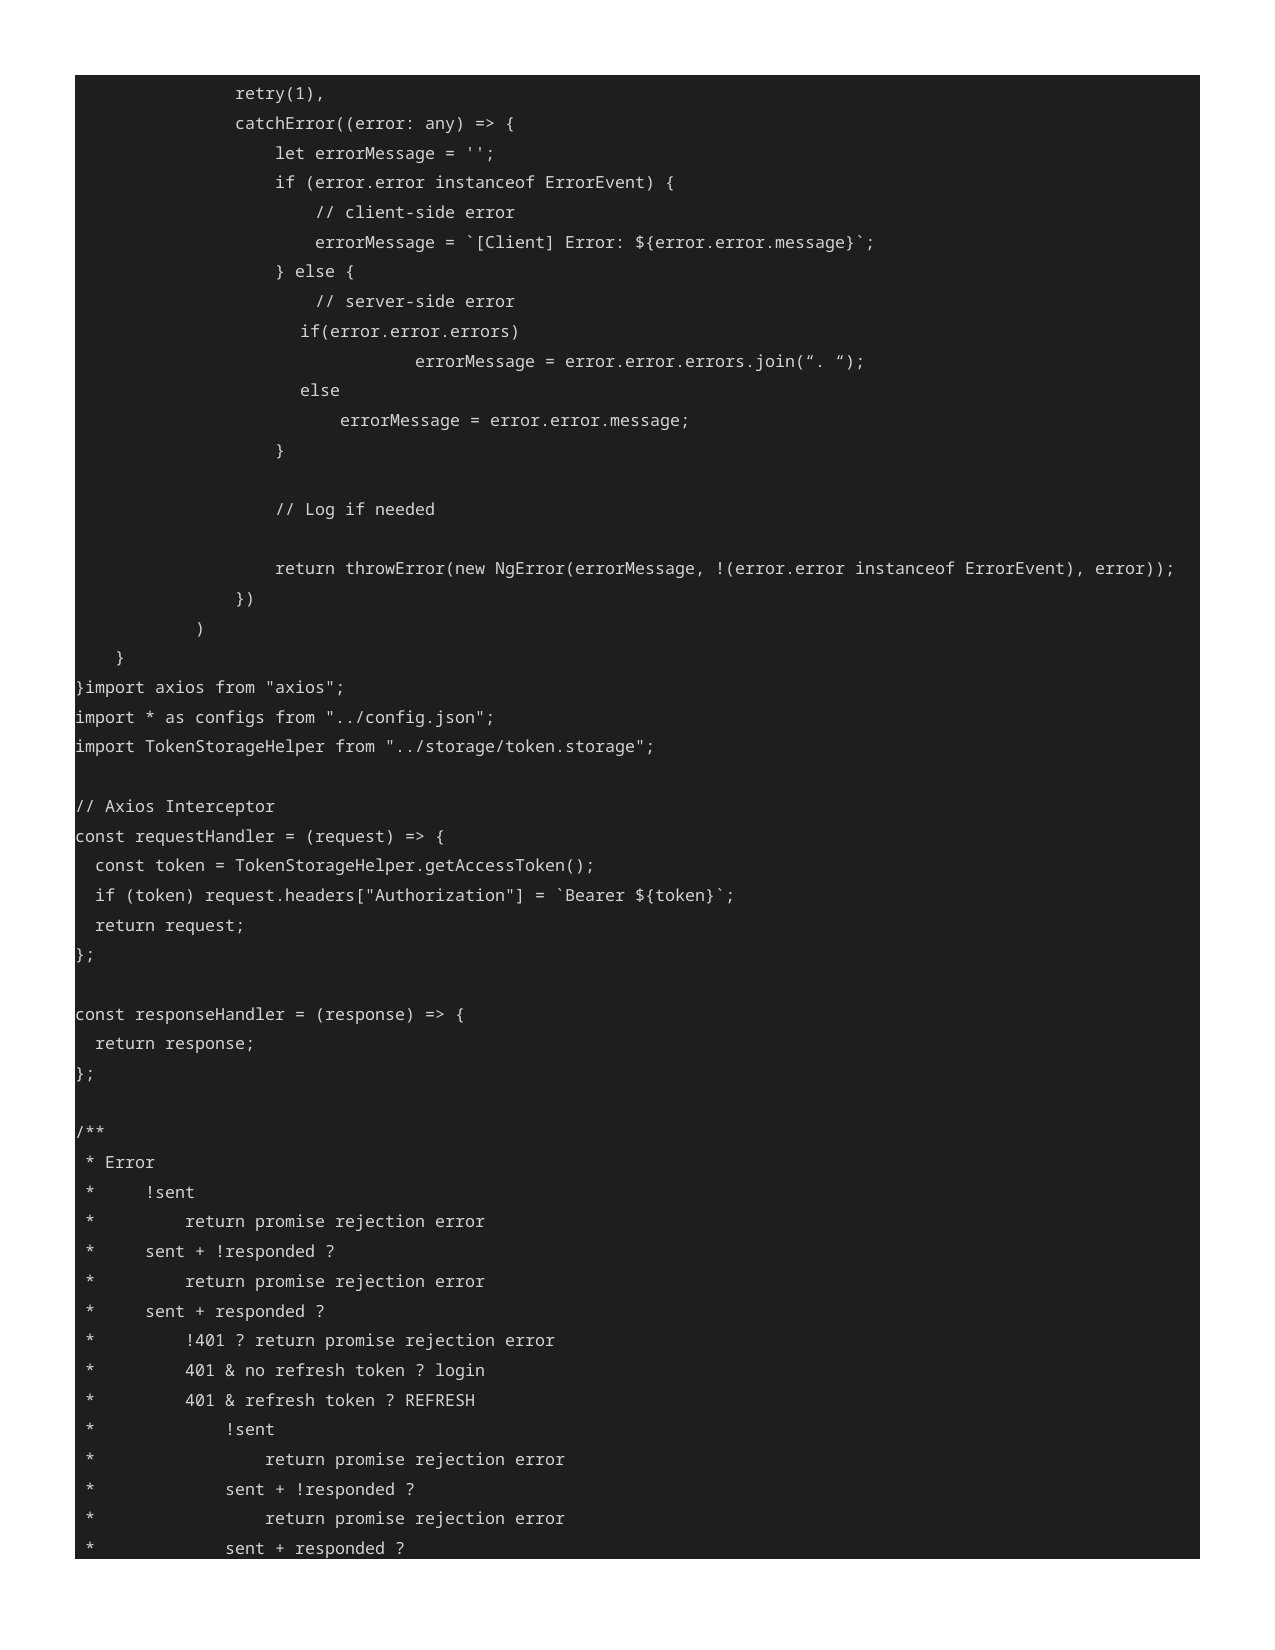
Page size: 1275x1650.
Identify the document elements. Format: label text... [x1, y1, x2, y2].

text /** [75, 1114, 1200, 1144]
text }; [75, 936, 1200, 966]
text return request; [75, 906, 1200, 936]
text errorMessage = error.error.errors.join(“. “); [75, 342, 1200, 372]
text // client-side error [75, 194, 1200, 223]
text ) [75, 609, 1200, 639]
text } [75, 639, 1200, 669]
text }; [75, 1055, 1200, 1084]
text * sent + !responded ? [75, 1233, 1200, 1262]
text } [75, 431, 1200, 461]
text let errorMessage = ''; [75, 134, 1200, 164]
text * return promise rejection error [75, 1203, 1200, 1233]
text * sent + responded ? [75, 1292, 1200, 1322]
text return response; [75, 1025, 1200, 1055]
text * return promise rejection error [75, 1262, 1200, 1292]
text * 401 & refresh token ? REFRESH [75, 1381, 1200, 1411]
text errorMessage = `[Client] Error: ${error.error.message}`; [75, 223, 1200, 253]
text * Error [75, 1144, 1200, 1173]
text const token = TokenStorageHelper.getAccessToken(); [75, 847, 1200, 877]
text * sent + responded ? [75, 1530, 1200, 1559]
text const requestHandler = (request) => { [75, 817, 1200, 847]
text // Log if needed [75, 491, 1200, 520]
text // Axios Interceptor [75, 787, 1200, 817]
text const responseHandler = (response) => { [75, 995, 1200, 1025]
text }import axios from "axios"; [75, 669, 1200, 698]
text * !401 ? return promise rejection error [75, 1322, 1200, 1352]
text import TokenStorageHelper from "../storage/token.storage"; [75, 728, 1200, 758]
text return throwError(new NgError(errorMessage, !(error.error instanceof ErrorEvent), error)); [75, 550, 1200, 580]
text if (error.error instanceof ErrorEvent) { [75, 164, 1200, 194]
text retry(1), [75, 75, 1200, 105]
text * 401 & no refresh token ? login [75, 1352, 1200, 1381]
text * sent + !responded ? [75, 1470, 1200, 1500]
text if (token) request.headers["Authorization"] = `Bearer ${token}`; [75, 877, 1200, 906]
text import * as configs from "../config.json"; [75, 698, 1200, 728]
text if(error.error.errors) [75, 312, 1200, 342]
text * return promise rejection error [75, 1500, 1200, 1530]
text catchError((error: any) => { [75, 105, 1200, 134]
text * !sent [75, 1411, 1200, 1441]
text errorMessage = error.error.message; [75, 402, 1200, 431]
text else [75, 372, 1200, 402]
text * return promise rejection error [75, 1441, 1200, 1470]
text // server-side error [75, 283, 1200, 312]
text }) [75, 580, 1200, 609]
text * !sent [75, 1173, 1200, 1203]
text } else { [75, 253, 1200, 283]
